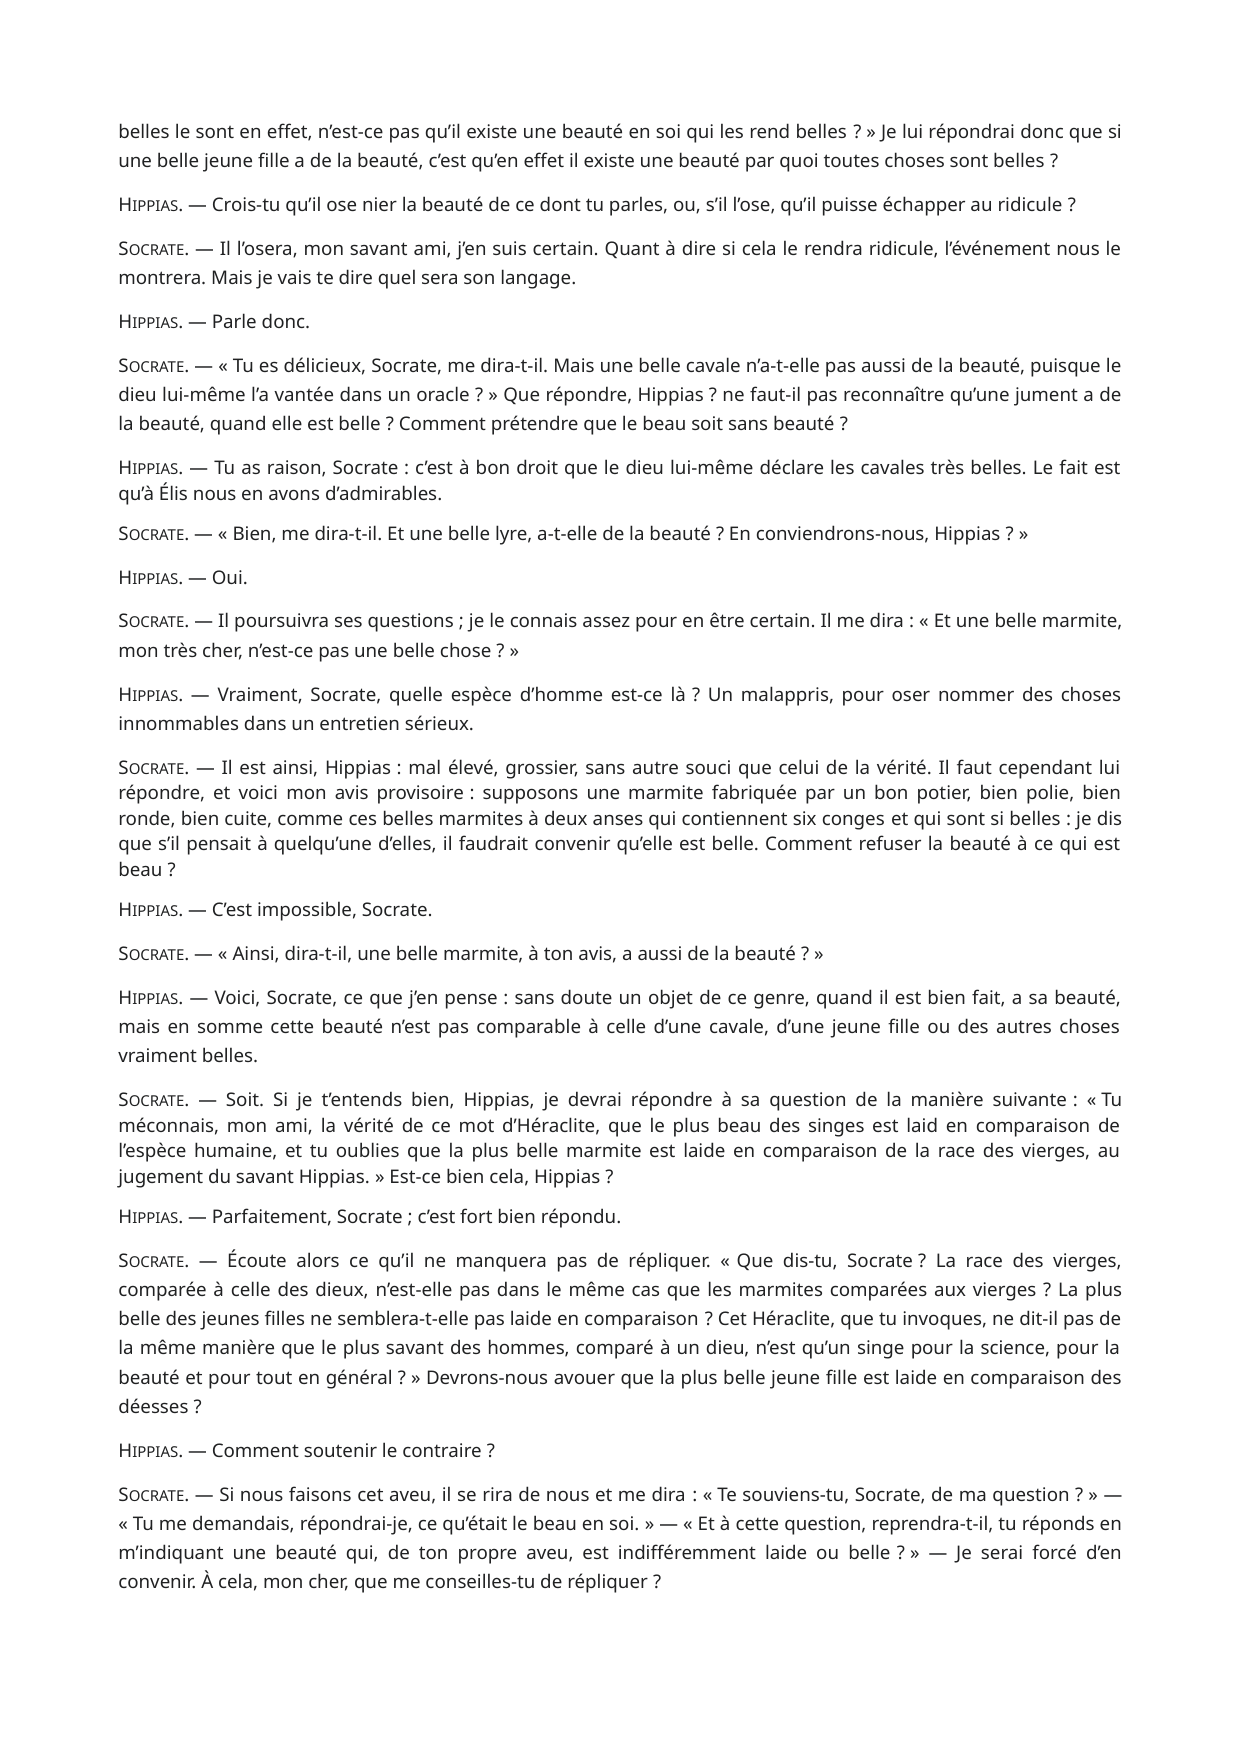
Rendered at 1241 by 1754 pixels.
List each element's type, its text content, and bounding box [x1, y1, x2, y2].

text Hippias. — Tu as raison, Socrate : c’est à bon droit que le dieu lui-même déclare les cavales très belles. Le fait est qu’à Élis nous en avons d’admirables. [118, 454, 1122, 506]
text Socrate. — Écoute alors ce qu’il ne manquera pas de répliquer. « Que dis-tu, Socrate ? La race des vierges, comparée à celle des dieux, n’est-elle pas dans le même cas que les marmites comparées aux vierges ? La plus belle des jeunes filles ne semblera-t-elle pas laide en comparaison ? Cet Héraclite, que tu invoques, ne dit-il pas de la même manière que le plus savant des hommes, comparé à un dieu, n’est qu’un singe pour la science, pour la beauté et pour tout en général ? » Devrons-nous avouer que la plus belle jeune fille est laide en comparaison des déesses ? [118, 1247, 1122, 1419]
text Socrate. — « Bien, me dira-t-il. Et une belle lyre, a-t-elle de la beauté ? En conviendrons-nous, Hippias ? » [118, 520, 1122, 546]
text Hippias. — Oui. [118, 564, 1122, 589]
text Hippias. — Comment soutenir le contraire ? [118, 1437, 1122, 1463]
text Hippias. — C’est impossible, Socrate. [118, 896, 1122, 922]
text Hippias. — Parfaitement, Socrate ; c’est fort bien répondu. [118, 1203, 1122, 1228]
text Socrate. — « Ainsi, dira-t-il, une belle marmite, à ton avis, a aussi de la beauté ? » [118, 940, 1122, 966]
text Socrate. — Soit. Si je t’entends bien, Hippias, je devrai répondre à sa question de la manière suivante : « Tu méconnais, mon ami, la vérité de ce mot d’Héraclite, que le plus beau des singes est laid en comparaison de l’espèce humaine, et tu oublies que la plus belle marmite est laide en comparaison de la race des vierges, au jugement du savant Hippias. » Est-ce bien cela, Hippias ? [118, 1086, 1122, 1188]
text belles le sont en effet, n’est-ce pas qu’il existe une beauté en soi qui les rend belles ? » Je lui répondrai donc que si une belle jeune fille a de la beauté, c’est qu’en effet il existe une beauté par quoi toutes choses sont belles ? [118, 118, 1122, 173]
text Hippias. — Crois-tu qu’il ose nier la beauté de ce dont tu parles, ou, s’il l’ose, qu’il puisse échapper au ridicule ? [118, 191, 1122, 217]
text Socrate. — Si nous faisons cet aveu, il se rira de nous et me dira : « Te souviens-tu, Socrate, de ma question ? » — « Tu me demandais, répondrai-je, ce qu’était le beau en soi. » — « Et à cette question, reprendra-t-il, tu réponds en m’indiquant une beauté qui, de ton propre aveu, est indifféremment laide ou belle ? » — Je serai forcé d’en convenir. À cela, mon cher, que me conseilles-tu de répliquer ? [118, 1481, 1122, 1594]
text Socrate. — Il est ainsi, Hippias : mal élevé, grossier, sans autre souci que celui de la vérité. Il faut cependant lui répondre, et voici mon avis provisoire : supposons une marmite fabriquée par un bon potier, bien polie, bien ronde, bien cuite, comme ces belles marmites à deux anses qui contiennent six conges et qui sont si belles : je dis que s’il pensait à quelqu’une d’elles, il faudrait convenir qu’elle est belle. Comment refuser la beauté à ce qui est beau ? [118, 754, 1122, 882]
text Socrate. — Il l’osera, mon savant ami, j’en suis certain. Quant à dire si cela le rendra ridicule, l’événement nous le montrera. Mais je vais te dire quel sera son langage. [118, 235, 1122, 290]
text Socrate. — Il poursuivra ses questions ; je le connais assez pour en être certain. Il me dira : « Et une belle marmite, mon très cher, n’est-ce pas une belle chose ? » [118, 608, 1122, 663]
text Hippias. — Parle donc. [118, 308, 1122, 334]
text Hippias. — Vraiment, Socrate, quelle espèce d’homme est-ce là ? Un malappris, pour oser nommer des choses innommables dans un entretien sérieux. [118, 681, 1122, 736]
text Socrate. — « Tu es délicieux, Socrate, me dira-t-il. Mais une belle cavale n’a-t-elle pas aussi de la beauté, puisque le dieu lui-même l’a vantée dans un oracle ? » Que répondre, Hippias ? ne faut-il pas reconnaître qu’une jument a de la beauté, quand elle est belle ? Comment prétendre que le beau soit sans beauté ? [118, 352, 1122, 436]
text Hippias. — Voici, Socrate, ce que j’en pense : sans doute un objet de ce genre, quand il est bien fait, a sa beauté, mais en somme cette beauté n’est pas comparable à celle d’une cavale, d’une jeune fille ou des autres choses vraiment belles. [118, 984, 1122, 1068]
